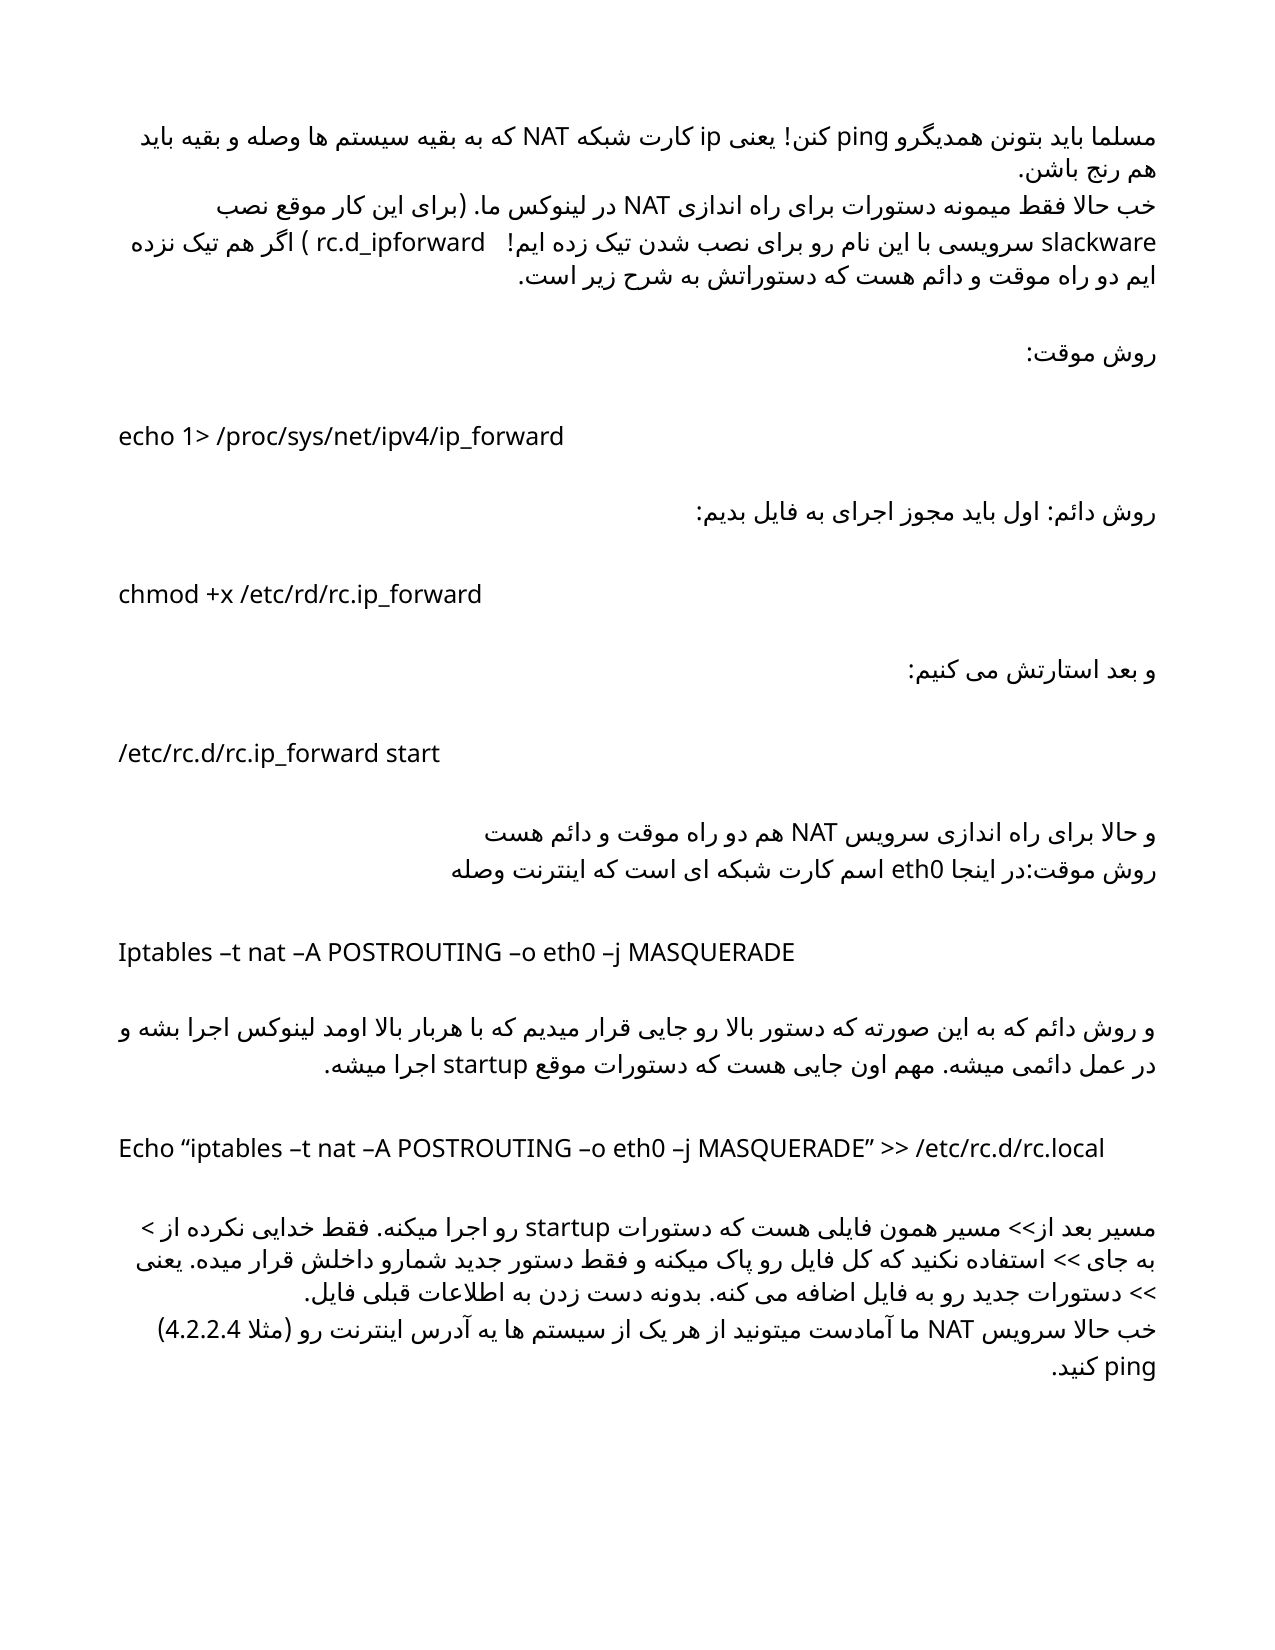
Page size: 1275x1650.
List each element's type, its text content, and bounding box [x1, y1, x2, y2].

text Iptables –t nat –A POSTROUTING –o eth0 –j MASQUERADE [118, 901, 1157, 969]
text اول ببینیم NAT چیه؟! اگه یه شبکه محلی LAN داشته باشیم و قصد داشته باشیم به اینترنت متصل بشیم امکان داشتن آی پی ولید valid ip به تعداد سیستم ها تقریبا غیر ممکنه. مثلا یه آی پی ولید داریم و میخوایم همه سیستم هامون از اون آی پی استفاده کنن و بدون مشکل به اینترنت وصل بشن. در این سیستم که اینجا لینوکس هست سرویس NAT رو فعال میکنیم تا واسطه ای بین اینترنت و شبکه محلی مون باشه. برای این کار این سیستم باید 2تا کارت شبکه داشته باشه تا یکی به اینترنت و اون یکی به بقیه سیستم ها وصل بشه. بقیه سیستم ها باید gateway خودشون رو آی پی سرویس NAT یعنی همون لینوکس ست کنن. خب مسلما باید بتونن همدیگرو ping کنن! یعنی ip کارت شبکه NAT که به بقیه سیستم ها وصله و بقیه باید هم رنج باشن. خب حالا فقط میمونه دستورات برای راه اندازی NAT در لینوکس ما. (برای این کار موقع نصب slackware سرویسی با این نام رو برای نصب شدن تیک زده ایم! rc.d_ipforward ) اگر هم تیک نزده ایم دو راه موقت و دائم هست که دستوراتش به شرح زیر است. [118, 118, 1157, 294]
text chmod +x /etc/rd/rc.ip_forward [118, 543, 1157, 611]
text و روش دائم که به این صورته که دستور بالا رو جایی قرار میدیم که با هربار بالا اومد لینوکس اجرا بشه و در عمل دائمی میشه. مهم اون جایی هست که دستورات موقع startup اجرا میشه. [118, 981, 1157, 1084]
text echo 1> /proc/sys/net/ipv4/ip_forward [118, 384, 1157, 453]
text روش دائم: اول باید مجوز اجرای به فایل بدیم: [118, 465, 1157, 530]
text /etc/rc.d/rc.ip_forward start [118, 701, 1157, 769]
text مسیر بعد از>> مسیر همون فایلی هست که دستورات startup رو اجرا میکنه. فقط خدایی نکرده از > به جای >> استفاده نکنید که کل فایل رو پاک میکنه و فقط دستور جدید شمارو داخلش قرار میده. یعنی >> دستورات جدید رو به فایل اضافه می کنه. بدونه دست زدن به اطلاعات قبلی فایل. خب حالا سرویس NAT ما آمادست میتونید از هر یک از سیستم ها یه آدرس اینترنت رو (مثلا 4.2.2.4) ping کنید. [118, 1177, 1157, 1386]
text Echo “iptables –t nat –A POSTROUTING –o eth0 –j MASQUERADE” >> /etc/rc.d/rc.local [118, 1096, 1157, 1164]
text و حالا برای راه اندازی سرویس NAT هم دو راه موقت و دائم هست روش موقت:در اینجا eth0 اسم کارت شبکه ای است که اینترنت وصله [118, 782, 1157, 888]
text روش موقت: [118, 307, 1157, 372]
text و بعد استارتش می کنیم: [118, 623, 1157, 689]
